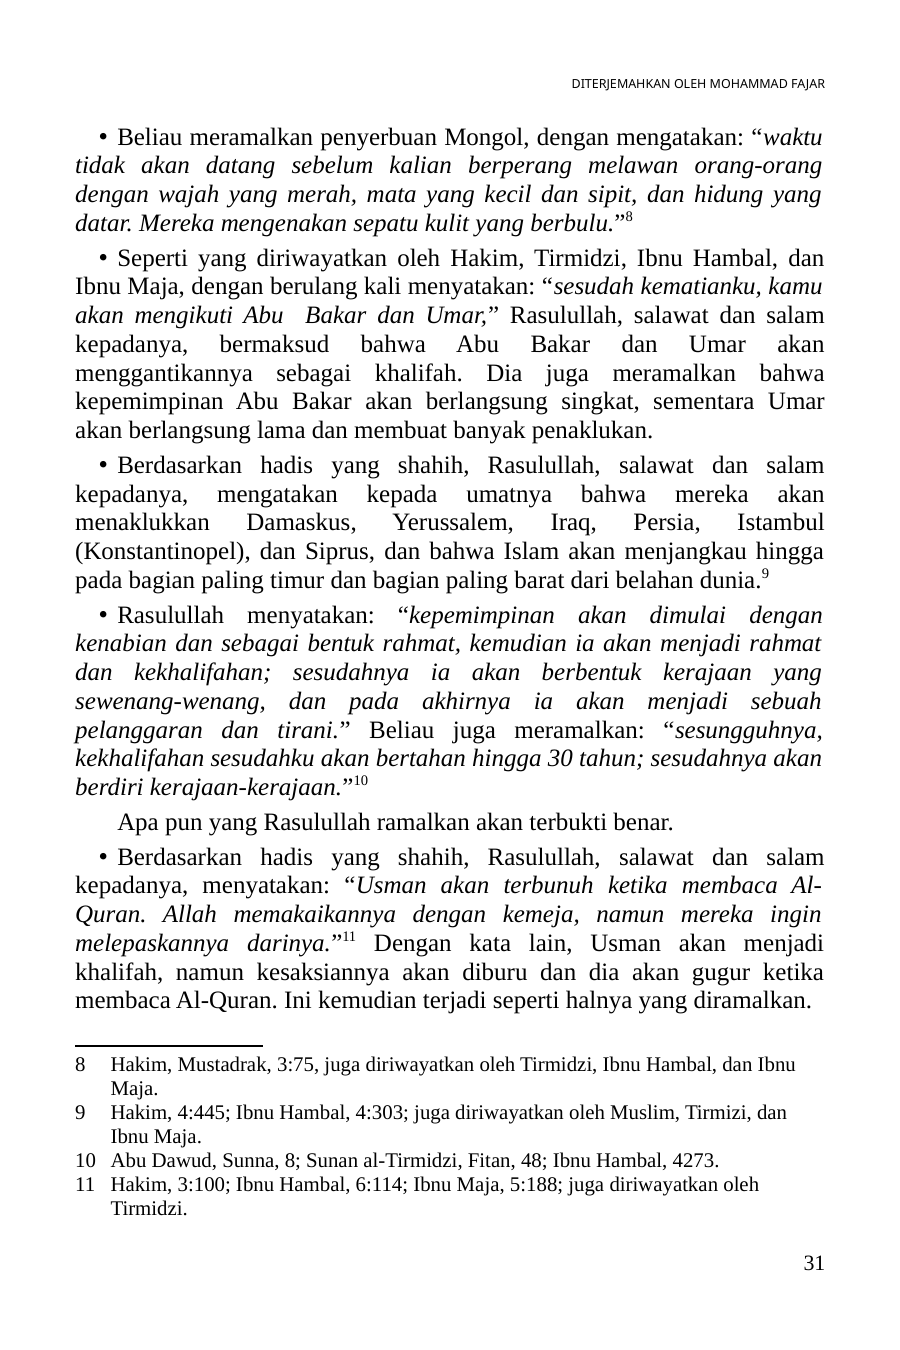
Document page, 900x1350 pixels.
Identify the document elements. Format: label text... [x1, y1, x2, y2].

list Rasulullah menyatakan: “kepemimpinan akan dimulai dengan kenabian dan sebagai bentuk rahmat, kemudian ia akan menjadi rahmat dan kekhalifahan; sesudahnya ia akan berbentuk kerajaan yang sewenang-wenang, dan pada akhirnya ia akan menjadi sebuah pelanggaran dan tirani.” Beliau juga meramalkan: “sesungguhnya, kekhalifahan sesudahku akan bertahan hingga 30 tahun; sesudahnya akan berdiri kerajaan-kerajaan.” [75, 600, 825, 801]
list Berdasarkan hadis yang shahih, Rasulullah, salawat dan salam kepadanya, menyatakan: “Usman akan terbunuh ketika membaca Al-Quran. Allah memakaikannya dengan kemeja, namun mereka ingin melepaskannya darinya.” Dengan kata lain, Usman akan menjadi khalifah, namun kesaksiannya akan diburu dan dia akan gugur ketika membaca Al-Quran. Ini kemudian terjadi seperti halnya yang diramalkan. [75, 842, 825, 1014]
list Seperti yang diriwayatkan oleh Hakim, Tirmidzi, Ibnu Hambal, dan Ibnu Maja, dengan berulang kali menyatakan: “sesudah kematianku, kamu akan mengikuti Abu Bakar dan Umar,” Rasulullah, salawat dan salam kepadanya, bermaksud bahwa Abu Bakar dan Umar akan menggantikannya sebagai khalifah. Dia juga meramalkan bahwa kepemimpinan Abu Bakar akan berlangsung singkat, sementara Umar akan berlangsung lama dan membuat banyak penaklukan. [75, 243, 825, 444]
text Apa pun yang Rasulullah ramalkan akan terbukti benar. [75, 807, 825, 836]
list Hakim, Mustadrak, 3:75, juga diriwayatkan oleh Tirmidzi, Ibnu Hambal, dan Ibnu Maja. [75, 1052, 825, 1100]
list Berdasarkan hadis yang shahih, Rasulullah, salawat dan salam kepadanya, mengatakan kepada umatnya bahwa mereka akan menaklukkan Damaskus, Yerussalem, Iraq, Persia, Istambul (Konstantinopel), dan Siprus, dan bahwa Islam akan menjangkau hingga pada bagian paling timur dan bagian paling barat dari belahan dunia. [75, 450, 825, 594]
list Beliau meramalkan penyerbuan Mongol, dengan mengatakan: “waktu tidak akan datang sebelum kalian berperang melawan orang-orang dengan wajah yang merah, mata yang kecil dan sipit, dan hidung yang datar. Mereka mengenakan sepatu kulit yang berbulu.” [75, 122, 825, 237]
list Hakim, 3:100; Ibnu Hambal, 6:114; Ibnu Maja, 5:188; juga diriwayatkan oleh Tirmidzi. [75, 1172, 825, 1220]
list Hakim, 4:445; Ibnu Hambal, 4:303; juga diriwayatkan oleh Muslim, Tirmizi, dan Ibnu Maja. [75, 1100, 825, 1148]
list Abu Dawud, Sunna, 8; Sunan al-Tirmidzi, Fitan, 48; Ibnu Hambal, 4273. [75, 1148, 825, 1172]
